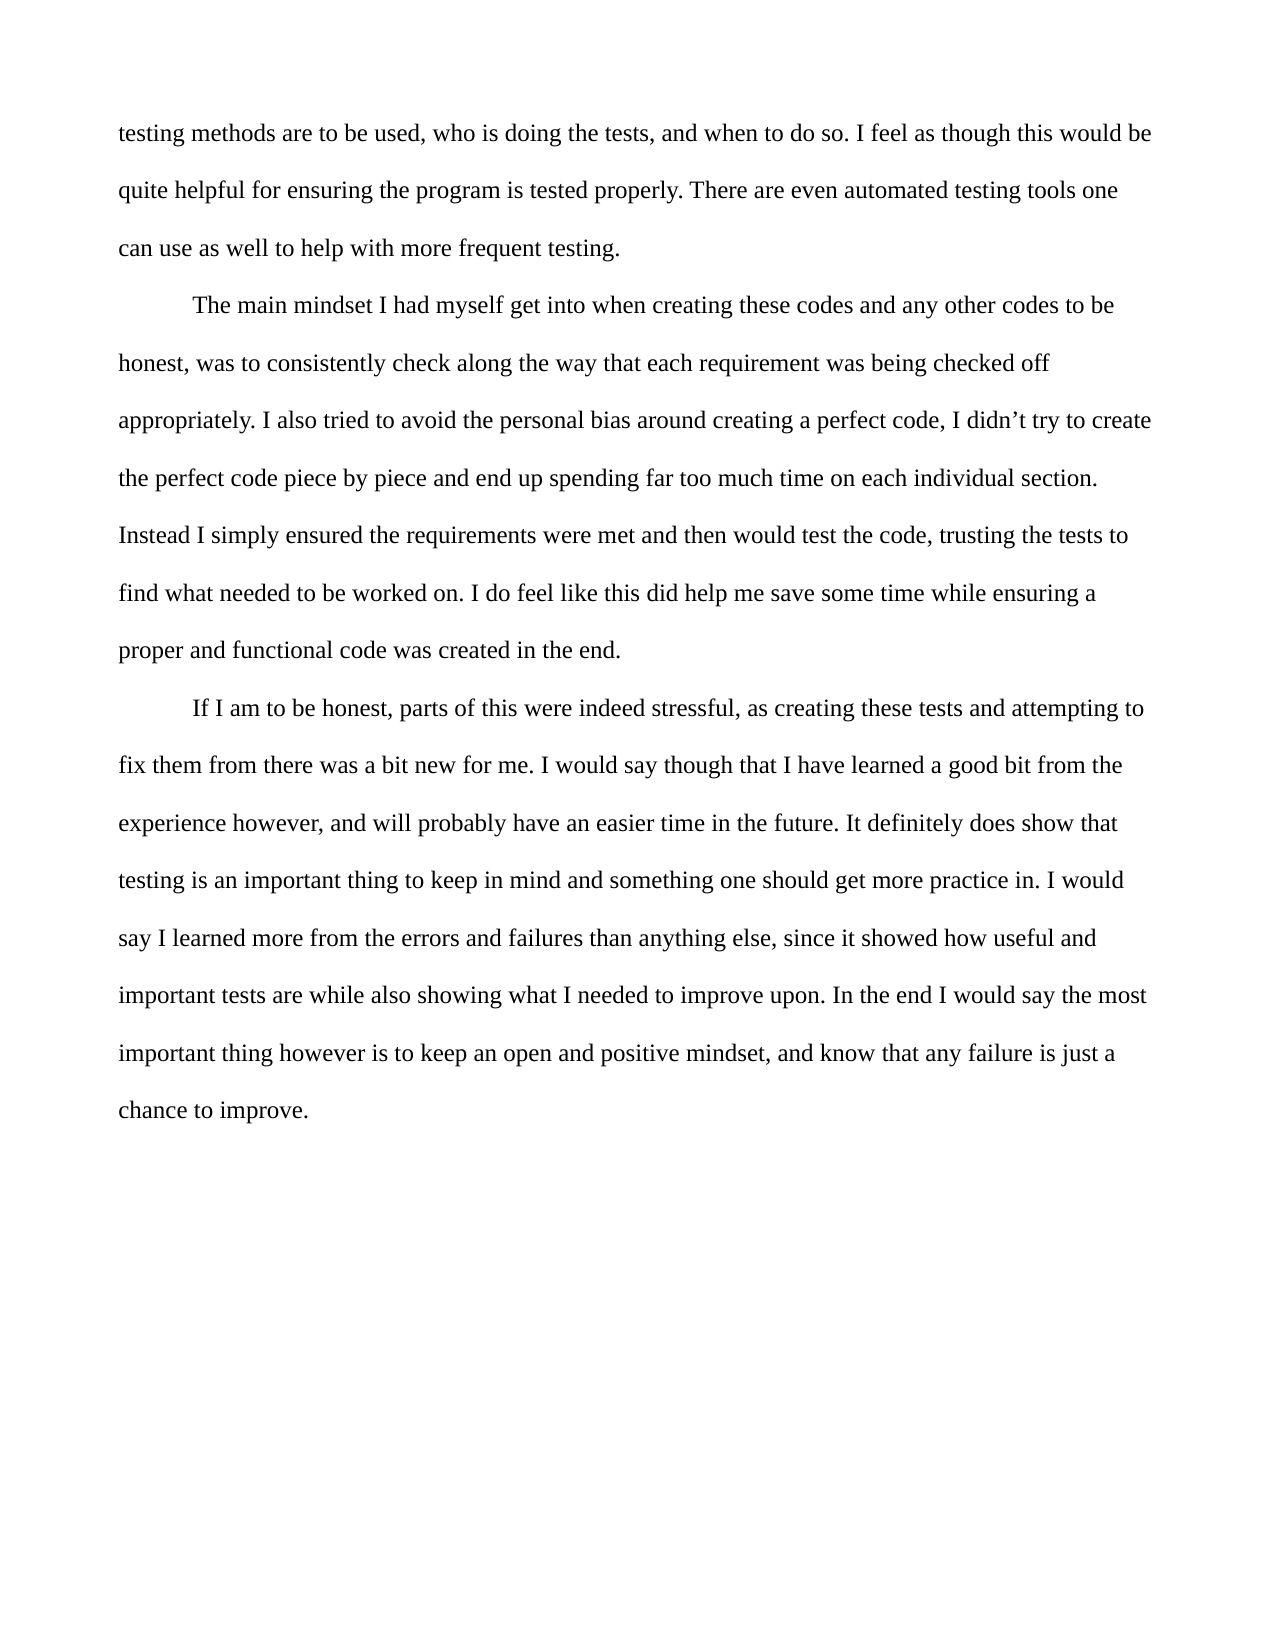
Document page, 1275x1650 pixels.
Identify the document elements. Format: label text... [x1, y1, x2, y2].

text The main mindset I had myself get into when creating these codes and any other codes to be honest, was to consistently check along the way that each requirement was being checked off appropriately. I also tried to avoid the personal bias around creating a perfect code, I didn’t try to create the perfect code piece by piece and end up spending far too much time on each individual section. Instead I simply ensured the requirements were met and then would test the code, trusting the tests to find what needed to be worked on. I do feel like this did help me save some time while ensuring a proper and functional code was created in the end. [118, 291, 1157, 664]
text testing methods are to be used, who is doing the tests, and when to do so. I feel as though this would be quite helpful for ensuring the program is tested properly. There are even automated testing tools one can use as well to help with more frequent testing. [118, 118, 1157, 262]
text If I am to be honest, parts of this were indeed stressful, as creating these tests and attempting to fix them from there was a bit new for me. I would say though that I have learned a good bit from the experience however, and will probably have an easier time in the future. It definitely does show that testing is an important thing to keep in mind and something one should get more practice in. I would say I learned more from the errors and failures than anything else, since it showed how useful and important tests are while also showing what I needed to improve upon. In the end I would say the most important thing however is to keep an open and positive mindset, and know that any failure is just a chance to improve. [118, 693, 1157, 1124]
